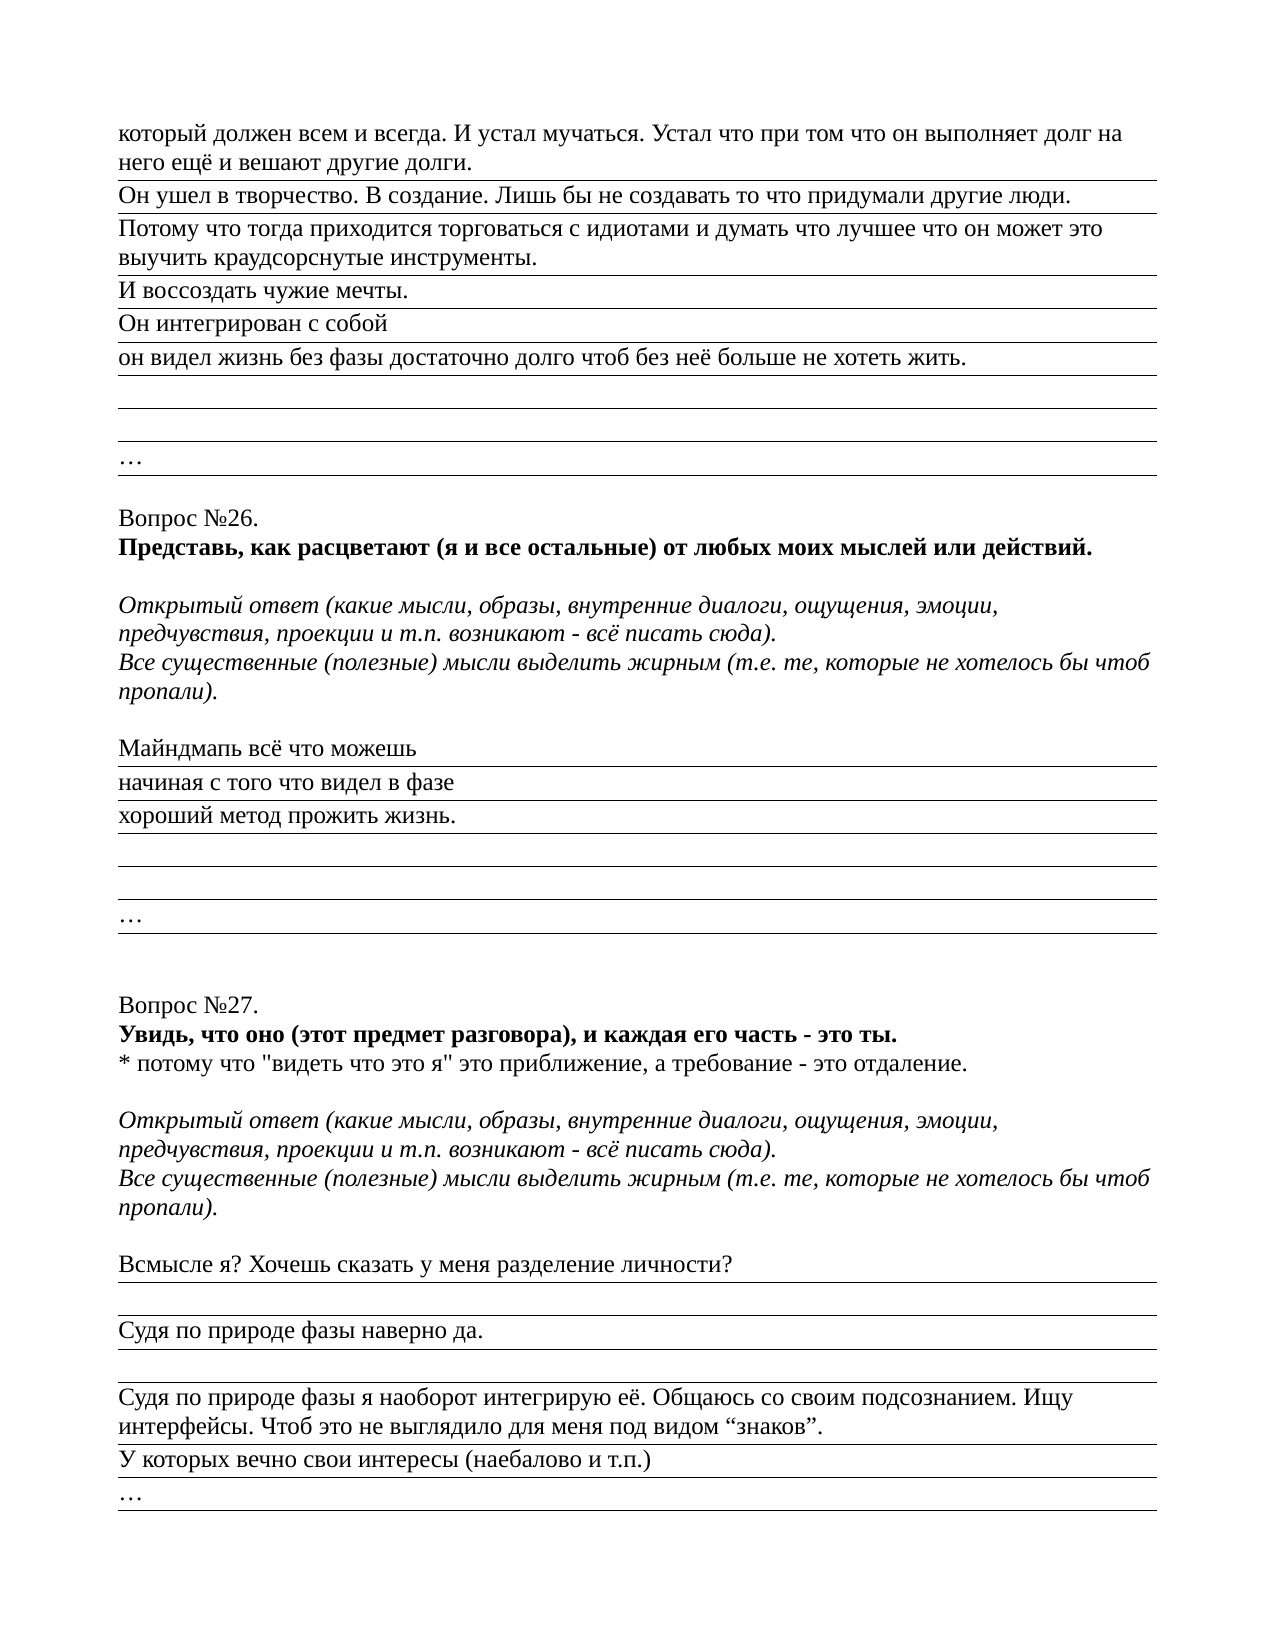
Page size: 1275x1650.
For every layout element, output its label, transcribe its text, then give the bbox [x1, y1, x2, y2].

text он видел жизнь без фазы достаточно долго чтоб без неё больше не хотеть жить. [118, 343, 1157, 375]
text Все существенные (полезные) мысли выделить жирным (т.е. те, которые не хотелось бы чтоб пропали). [118, 1163, 1157, 1220]
text который должен всем и всегда. И устал мучаться. Устал что при том что он выполняет долг на него ещё и вешают другие долги. [118, 118, 1157, 180]
text Потому что тогда приходится торговаться с идиотами и думать что лучшее что он может это выучить краудсорснутые инструменты. [118, 214, 1157, 275]
text Открытый ответ (какие мысли, образы, внутренние диалоги, ощущения, эмоции, предчувствия, проекции и т.п. возникают - всё писать сюда). [118, 590, 1157, 647]
text Увидь, что оно (этот предмет разговора), и каждая его часть - это ты. [118, 1019, 1157, 1048]
text … [118, 1478, 1157, 1510]
text Открытый ответ (какие мысли, образы, внутренние диалоги, ощущения, эмоции, предчувствия, проекции и т.п. возникают - всё писать сюда). [118, 1105, 1157, 1163]
text Всмысле я? Хочешь сказать у меня разделение личности? [118, 1249, 1157, 1282]
text хороший метод прожить жизнь. [118, 801, 1157, 833]
text * потому что "видеть что это я" это приближение, а требование - это отдаление. [118, 1048, 1157, 1077]
text Он интегрирован с собой [118, 309, 1157, 342]
text Все существенные (полезные) мысли выделить жирным (т.е. те, которые не хотелось бы чтоб пропали). [118, 647, 1157, 705]
text Судя по природе фазы наверно да. [118, 1316, 1157, 1349]
text Вопрос №27. [118, 990, 1157, 1019]
text … [118, 442, 1157, 475]
text И воссоздать чужие мечты. [118, 276, 1157, 308]
text У которых вечно свои интересы (наебалово и т.п.) [118, 1445, 1157, 1477]
text Представь, как расцветают (я и все остальные) от любых моих мыслей или действий. [118, 532, 1157, 561]
text … [118, 900, 1157, 933]
text Он ушел в творчество. В создание. Лишь бы не создавать то что придумали другие люди. [118, 181, 1157, 213]
text Судя по природе фазы я наоборот интегрирую её. Общаюсь со своим подсознанием. Ищу интерфейсы. Чтоб это не выглядило для меня под видом “знаков”. [118, 1383, 1157, 1444]
text Вопрос №26. [118, 503, 1157, 532]
text начиная с того что видел в фазе [118, 767, 1157, 800]
text Майндмапь всё что можешь [118, 733, 1157, 766]
